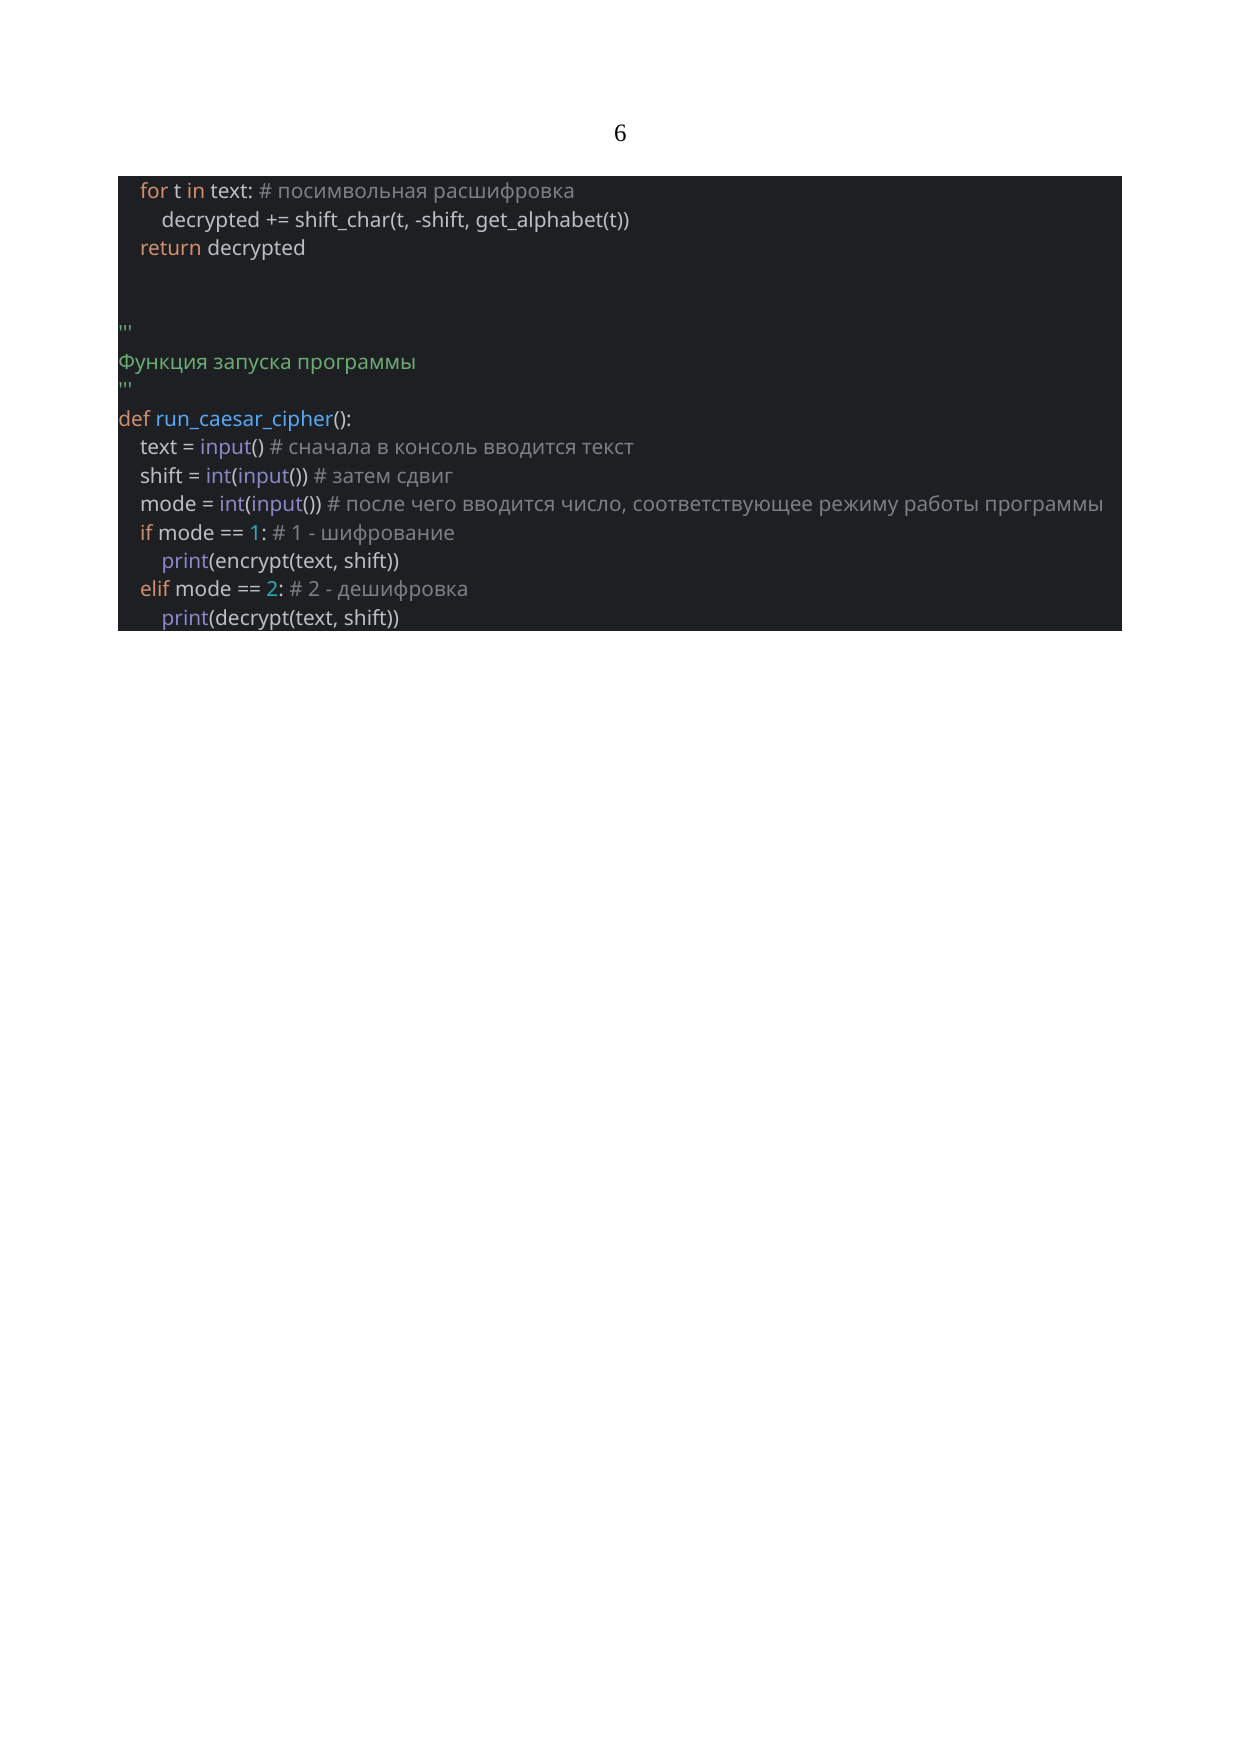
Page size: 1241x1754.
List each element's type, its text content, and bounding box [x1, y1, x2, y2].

text for t in text: # посимвольная расшифровка decrypted += shift_char(t, -shift, get_alphabet(t)) return decrypted ''' Функция запуска программы ''' def run_caesar_cipher(): text = input() # сначала в консоль вводится текст shift = int(input()) # затем сдвиг mode = int(input()) # после чего вводится число, соответствующее режиму работы программы if mode == 1: # 1 - шифрование print(encrypt(text, shift)) elif mode == 2: # 2 - дешифровка print(decrypt(text, shift)) [118, 176, 1122, 631]
